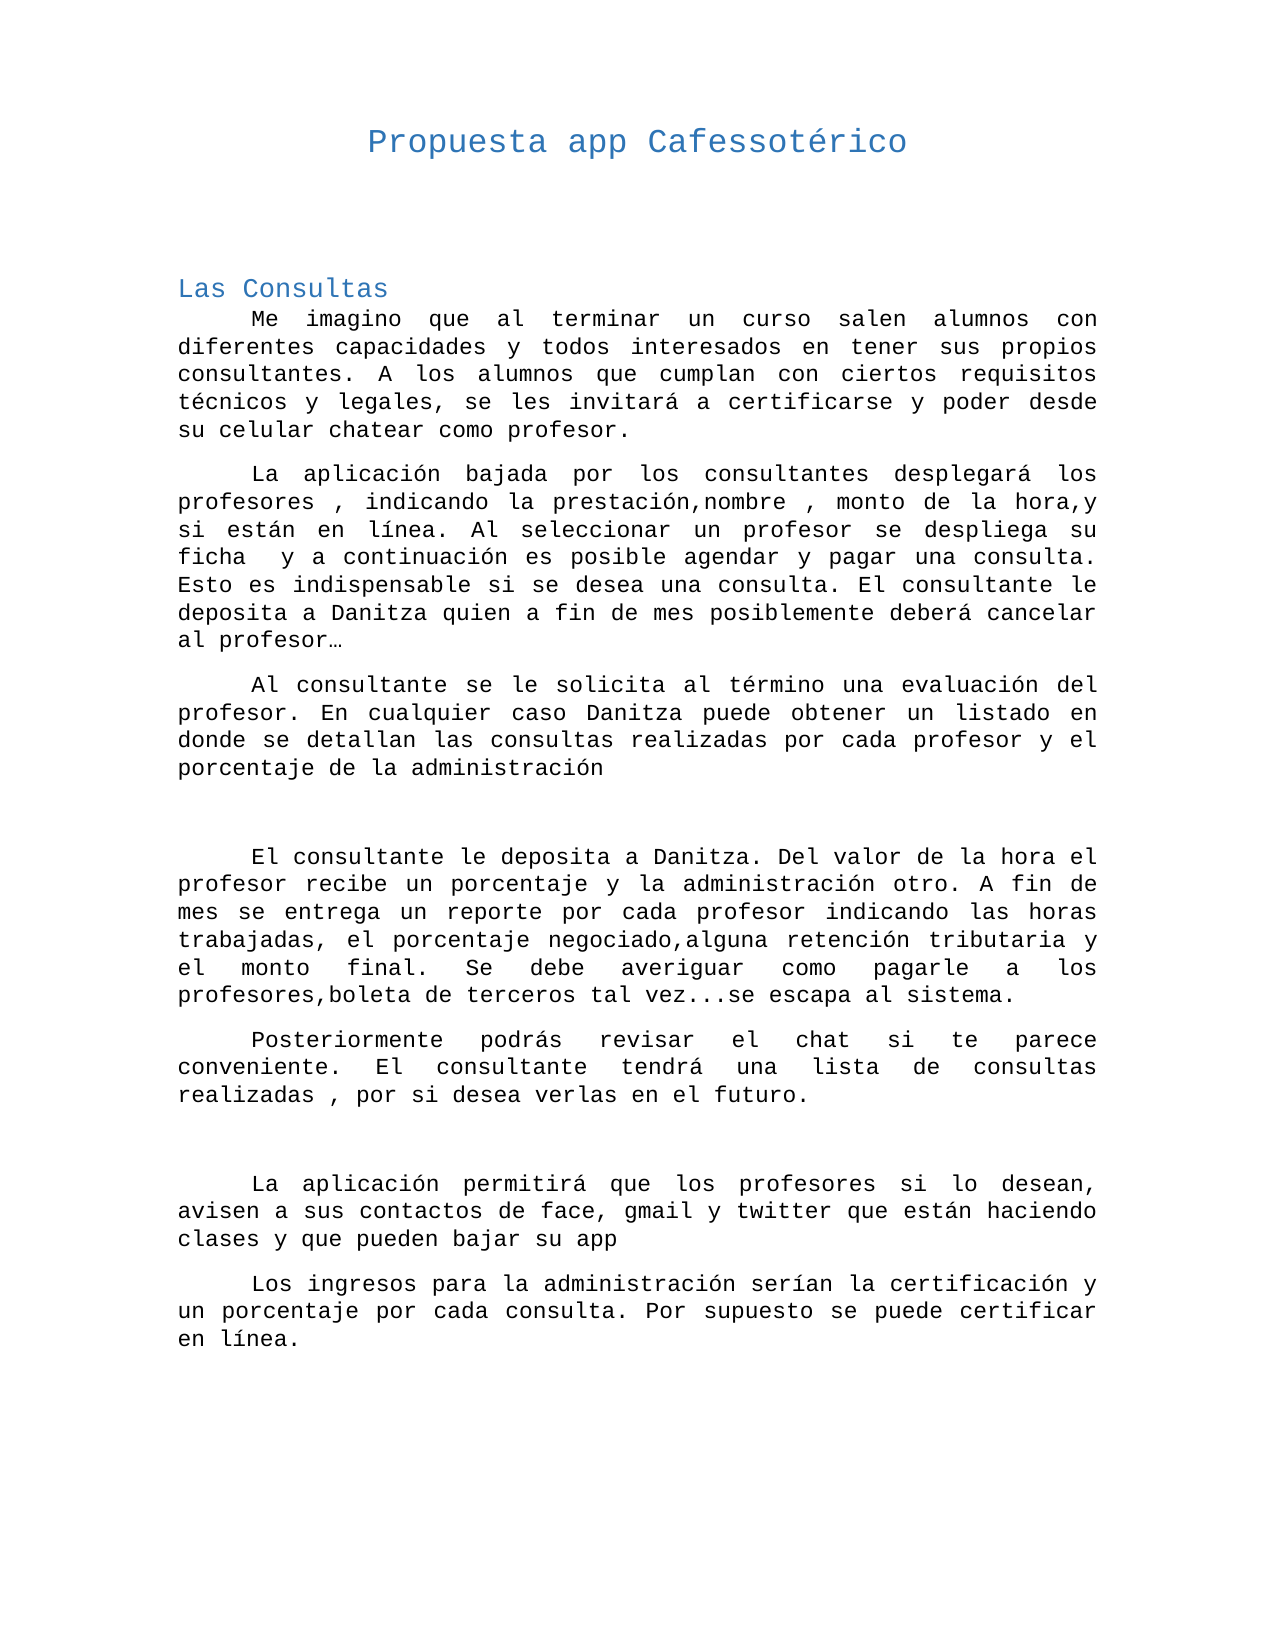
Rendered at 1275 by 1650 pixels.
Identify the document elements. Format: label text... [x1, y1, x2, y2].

text Al consultante se le solicita al término una evaluación del profesor. En cualquier caso Danitza puede obtener un listado en donde se detallan las consultas realizadas por cada profesor y el porcentaje de la administración [177, 673, 1098, 782]
text Los ingresos para la administración serían la certificación y un porcentaje por cada consulta. Por supuesto se puede certificar en línea. [177, 1272, 1098, 1353]
subtitle Las Consultas [177, 274, 1098, 305]
text Posteriormente podrás revisar el chat si te parece conveniente. El consultante tendrá una lista de consultas realizadas , por si desea verlas en el futuro. [177, 1028, 1098, 1109]
text La aplicación permitirá que los profesores si lo desean, avisen a sus contactos de face, gmail y twitter que están haciendo clases y que pueden bajar su app [177, 1172, 1098, 1253]
subtitle Propuesta app Cafessotérico [177, 125, 1098, 163]
text El consultante le deposita a Danitza. Del valor de la hora el profesor recibe un porcentaje y la administración otro. A fin de mes se entrega un reporte por cada profesor indicando las horas trabajadas, el porcentaje negociado,alguna retención tributaria y el monto final. Se debe averiguar como pagarle a los profesores,boleta de terceros tal vez...se escapa al sistema. [177, 845, 1098, 1009]
text Me imagino que al terminar un curso salen alumnos con diferentes capacidades y todos interesados en tener sus propios consultantes. A los alumnos que cumplan con ciertos requisitos técnicos y legales, se les invitará a certificarse y poder desde su celular chatear como profesor. [177, 307, 1098, 444]
text La aplicación bajada por los consultantes desplegará los profesores , indicando la prestación,nombre , monto de la hora,y si están en línea. Al seleccionar un profesor se despliega su ficha y a continuación es posible agendar y pagar una consulta. Esto es indispensable si se desea una consulta. El consultante le deposita a Danitza quien a fin de mes posiblemente deberá cancelar al profesor… [177, 462, 1098, 655]
